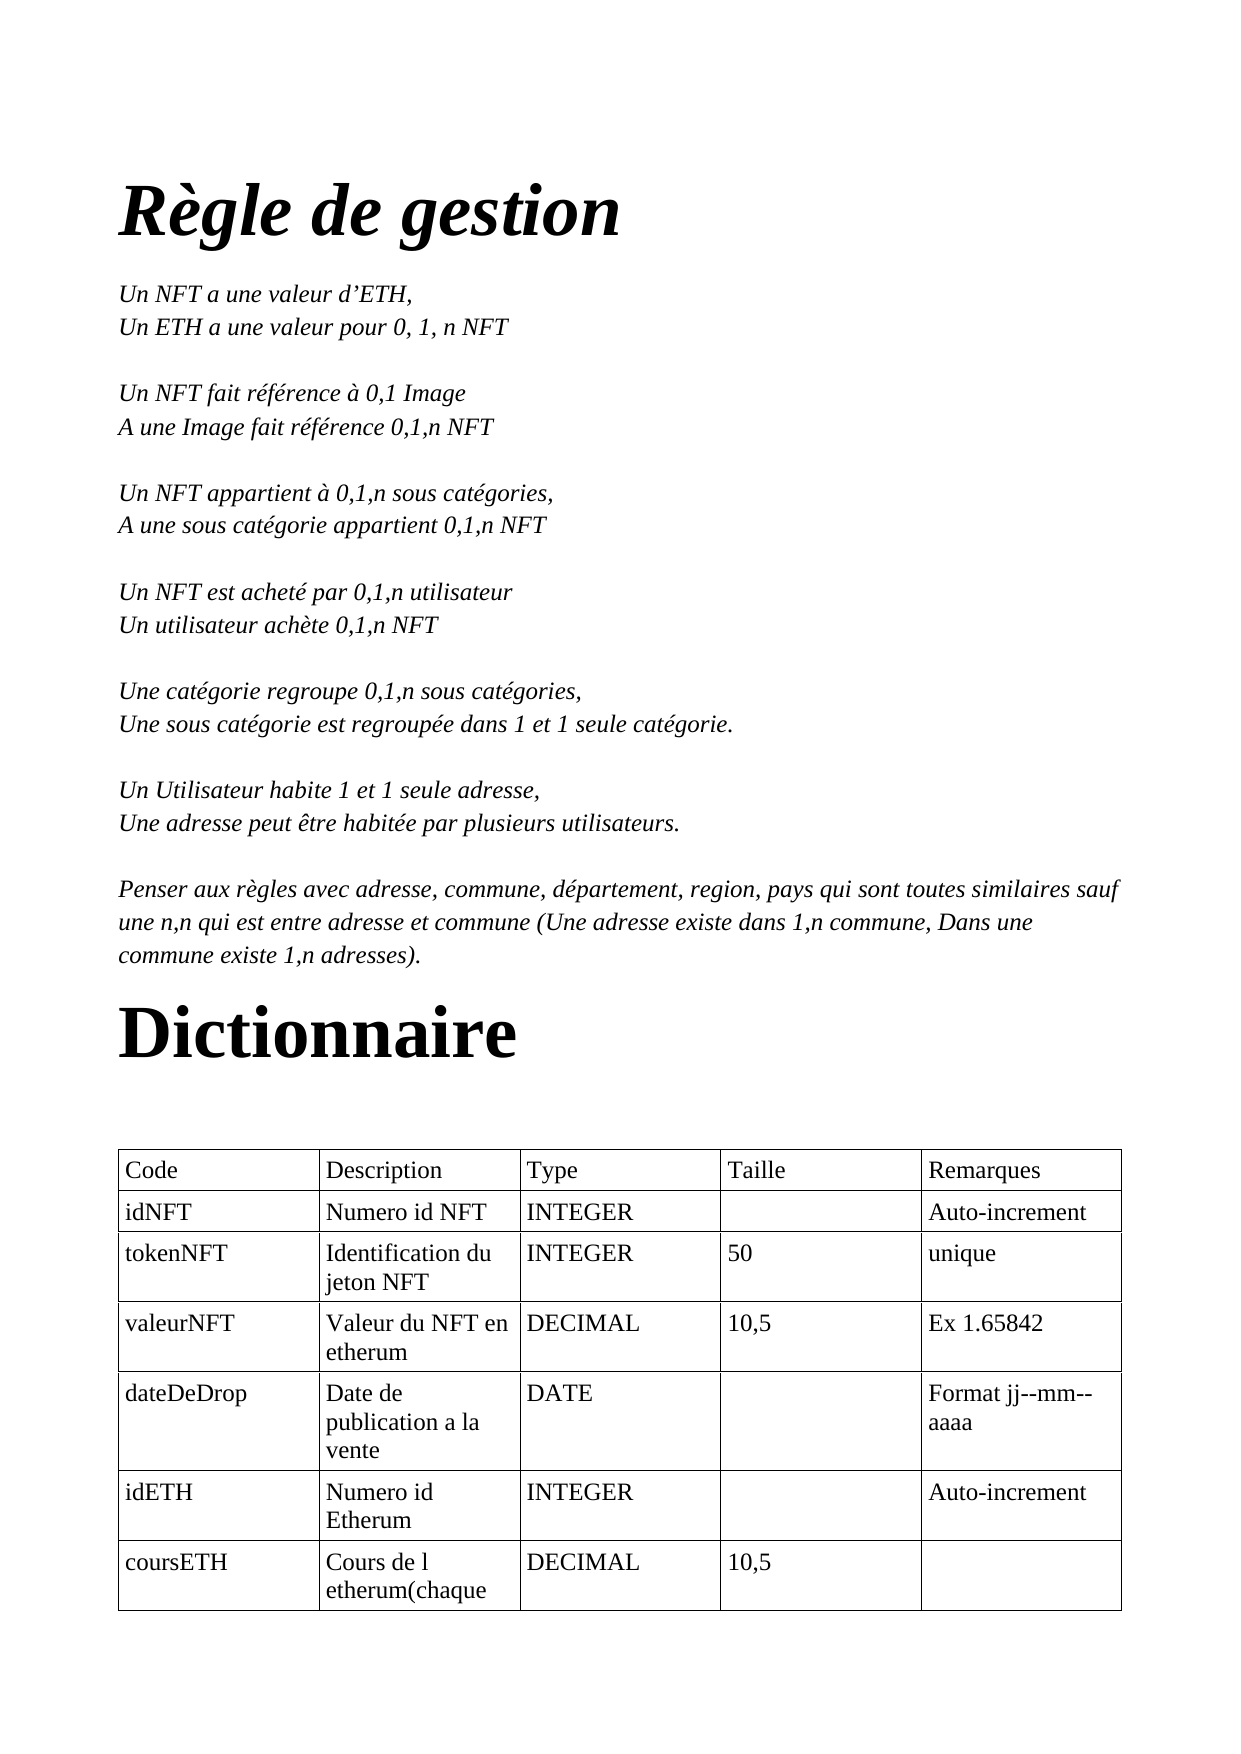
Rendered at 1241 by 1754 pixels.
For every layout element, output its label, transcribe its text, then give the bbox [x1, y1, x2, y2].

table_cell Date de publication a la vente [320, 1373, 520, 1470]
table_cell Auto-increment [922, 1191, 1121, 1231]
table_cell tokenNFT [119, 1233, 319, 1301]
table_cell unique [922, 1233, 1121, 1301]
table_cell Auto-increment [922, 1471, 1121, 1540]
table_cell INTEGER [521, 1191, 720, 1231]
table_cell dateDeDrop [119, 1373, 319, 1470]
table_cell [721, 1373, 921, 1470]
table_cell DATE [521, 1373, 720, 1470]
table_cell Numero id Etherum [320, 1471, 520, 1540]
table_cell 10,5 [721, 1541, 921, 1610]
text Un NFT a une valeur d’ETH, Un ETH a une valeur pour 0, 1, n NFT Un NFT fait référence à 0,1 Image A une Image fait référence 0,1,n NFT Un NFT appartient à 0,1,n sous catégories, A une sous catégorie appartient 0,1,n NFT Un NFT est acheté par 0,1,n utilisateur Un utilisateur achète 0,1,n NFT Une catégorie regroupe 0,1,n sous catégories, Une sous catégorie est regroupée dans 1 et 1 seule catégorie. Un Utilisateur habite 1 et 1 seule adresse, Une adresse peut être habitée par plusieurs utilisateurs. Penser aux règles avec adresse, commune, département, region, pays qui sont toutes similaires sauf une n,n qui est entre adresse et commune (Une adresse existe dans 1,n commune, Dans une commune existe 1,n adresses). [118, 279, 1122, 969]
table_cell Numero id NFT [320, 1191, 520, 1231]
table_cell DECIMAL [521, 1303, 720, 1371]
table_cell Cours de l etherum(chaque [320, 1541, 520, 1610]
table_cell Ex 1.65842 [922, 1303, 1121, 1371]
table_cell valeurNFT [119, 1303, 319, 1371]
table_cell Valeur du NFT en etherum [320, 1303, 520, 1371]
table_cell [922, 1541, 1121, 1610]
table_cell Format jj--mm--aaaa [922, 1373, 1121, 1470]
table_cell coursETH [119, 1541, 319, 1610]
table_cell DECIMAL [521, 1541, 720, 1610]
text Dictionnaire [118, 987, 1122, 1074]
table_cell Identification du jeton NFT [320, 1233, 520, 1301]
table_cell [721, 1471, 921, 1540]
table_header Taille [721, 1150, 921, 1190]
table_cell idETH [119, 1471, 319, 1540]
table_header Code [119, 1150, 319, 1190]
text Règle de gestion [118, 166, 1122, 252]
table_cell INTEGER [521, 1233, 720, 1301]
table_cell idNFT [119, 1191, 319, 1231]
table_cell INTEGER [521, 1471, 720, 1540]
table_cell 50 [721, 1233, 921, 1301]
table_header Remarques [922, 1150, 1121, 1190]
table_cell [721, 1191, 921, 1231]
table_cell 10,5 [721, 1303, 921, 1371]
table_header Description [320, 1150, 520, 1190]
table_header Type [521, 1150, 720, 1190]
